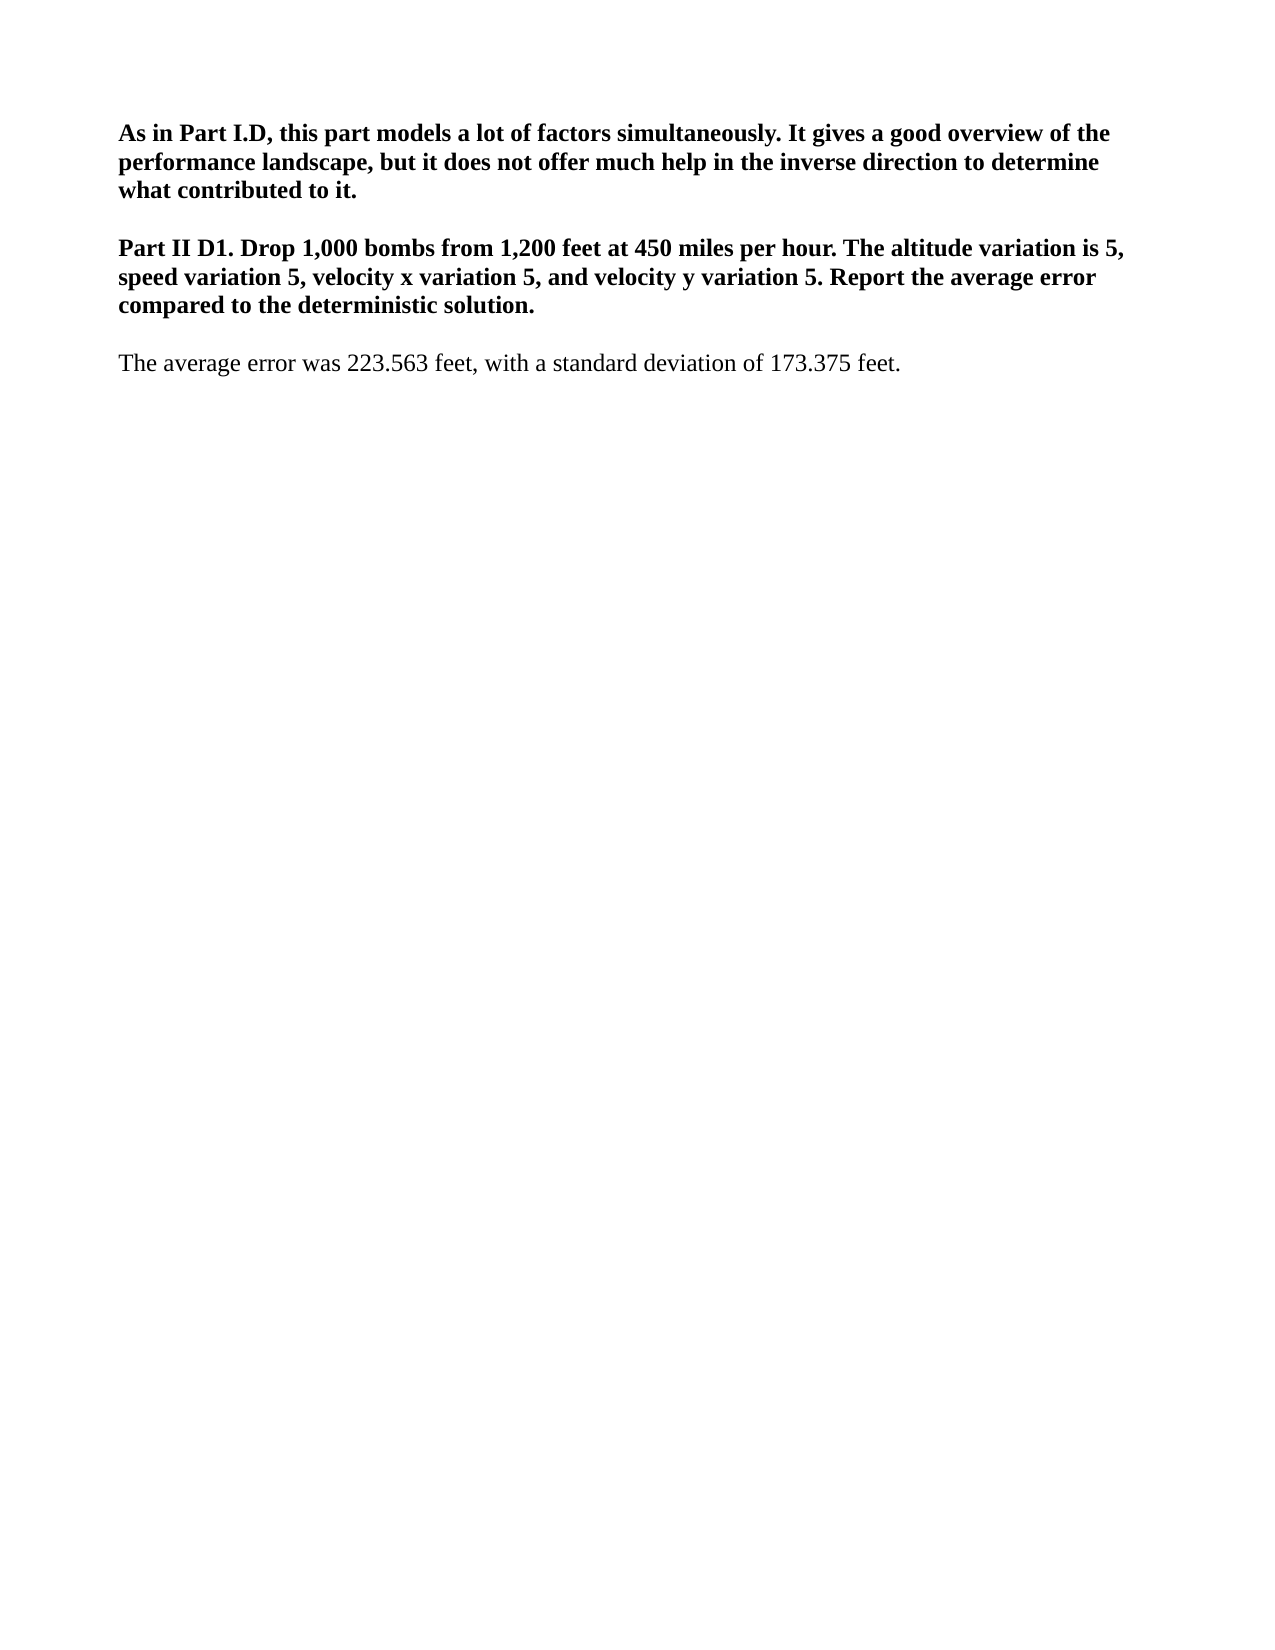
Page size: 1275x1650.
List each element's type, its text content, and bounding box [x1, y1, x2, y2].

text As in Part I.D, this part models a lot of factors simultaneously. It gives a good overview of the performance landscape, but it does not offer much help in the inverse direction to determine what contributed to it. [118, 118, 1157, 204]
text The average error was 223.563 feet, with a standard deviation of 173.375 feet. [118, 348, 1157, 377]
text Part II D1. Drop 1,000 bombs from 1,200 feet at 450 miles per hour. The altitude variation is 5, speed variation 5, velocity x variation 5, and velocity y variation 5. Report the average error compared to the deterministic solution. [118, 233, 1157, 319]
